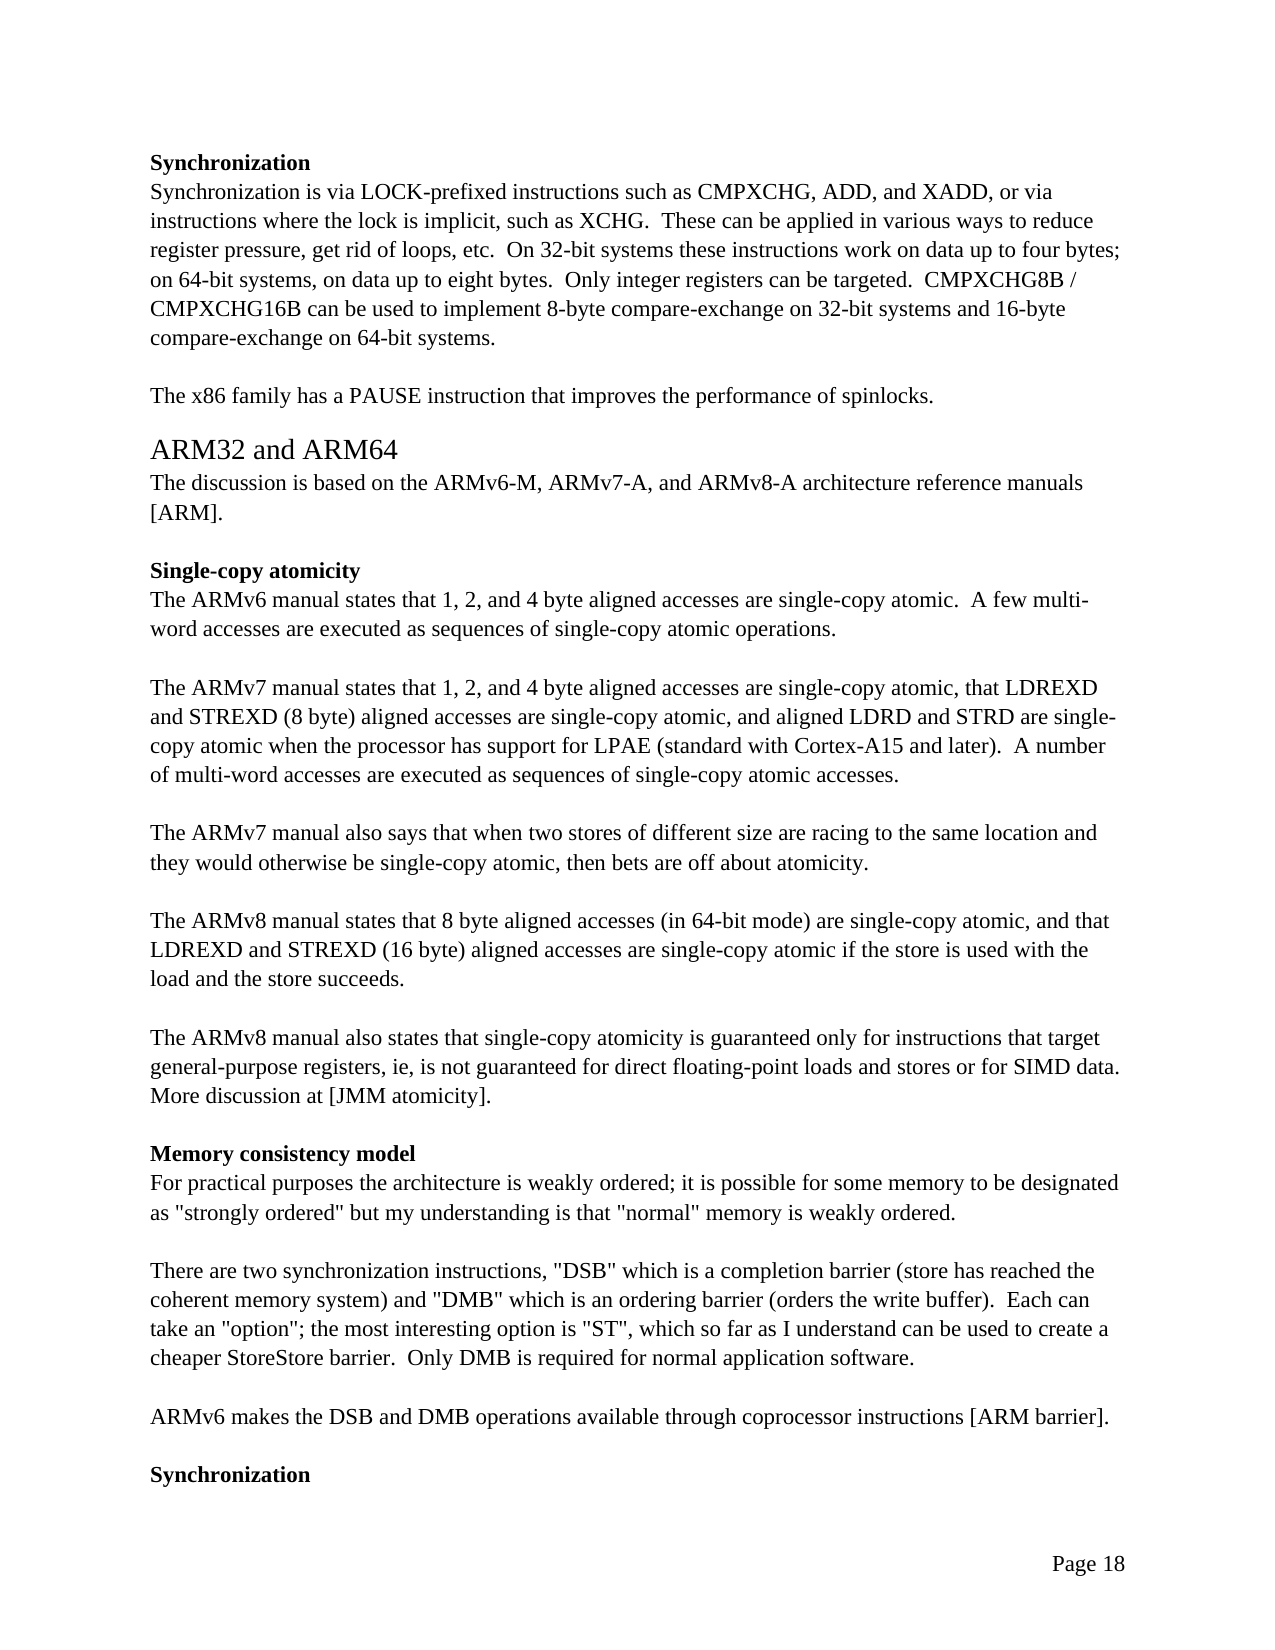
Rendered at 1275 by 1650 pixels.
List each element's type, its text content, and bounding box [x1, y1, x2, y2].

text The ARMv6 manual states that 1, 2, and 4 byte aligned accesses are single-copy atomic. A few multi-word accesses are executed as sequences of single-copy atomic operations. [150, 587, 1125, 642]
text Memory consistency model [150, 1141, 1125, 1167]
text Synchronization [150, 150, 1125, 175]
text For practical purposes the architecture is weakly ordered; it is possible for some memory to be designated as "strongly ordered" but my understanding is that "normal" memory is weakly ordered. [150, 1170, 1125, 1225]
text Synchronization is via LOCK-prefixed instructions such as CMPXCHG, ADD, and XADD, or via instructions where the lock is implicit, such as XCHG. These can be applied in various ways to reduce register pressure, get rid of loops, etc. On 32-bit systems these instructions work on data up to four bytes; on 64-bit systems, on data up to eight bytes. Only integer registers can be targeted. CMPXCHG8B / CMPXCHG16B can be used to implement 8-byte compare-exchange on 32-bit systems and 16-byte compare-exchange on 64-bit systems. [150, 179, 1125, 350]
text The ARMv8 manual also states that single-copy atomicity is guaranteed only for instructions that target general-purpose registers, ie, is not guaranteed for direct floating-point loads and stores or for SIMD data. More discussion at [JMM atomicity]. [150, 1024, 1125, 1108]
text The discussion is based on the ARMv6-M, ARMv7-A, and ARMv8-A architecture reference manuals [ARM]. [150, 470, 1125, 525]
subtitle ARM32 and ARM64 [150, 433, 1125, 466]
text Single-copy atomicity [150, 558, 1125, 583]
text The ARMv7 manual states that 1, 2, and 4 byte aligned accesses are single-copy atomic, that LDREXD and STREXD (8 byte) aligned accesses are single-copy atomic, and aligned LDRD and STRD are single-copy atomic when the processor has support for LPAE (standard with Cortex-A15 and later). A number of multi-word accesses are executed as sequences of single-copy atomic accesses. [150, 674, 1125, 787]
text Synchronization [150, 1462, 1125, 1487]
text The x86 family has a PAUSE instruction that improves the performance of spinlocks. [150, 383, 1125, 409]
text ARMv6 makes the DSB and DMB operations available through coprocessor instructions [ARM barrier]. [150, 1404, 1125, 1429]
text The ARMv7 manual also says that when two stores of different size are racing to the same location and they would otherwise be single-copy atomic, then bets are off about atomicity. [150, 820, 1125, 875]
text The ARMv8 manual states that 8 byte aligned accesses (in 64-bit mode) are single-copy atomic, and that LDREXD and STREXD (16 byte) aligned accesses are single-copy atomic if the store is used with the load and the store succeeds. [150, 908, 1125, 992]
text There are two synchronization instructions, "DSB" which is a completion barrier (store has reached the coherent memory system) and "DMB" which is an ordering barrier (orders the write buffer). Each can take an "option"; the most interesting option is "ST", which so far as I understand can be used to create a cheaper StoreStore barrier. Only DMB is required for normal application software. [150, 1258, 1125, 1371]
